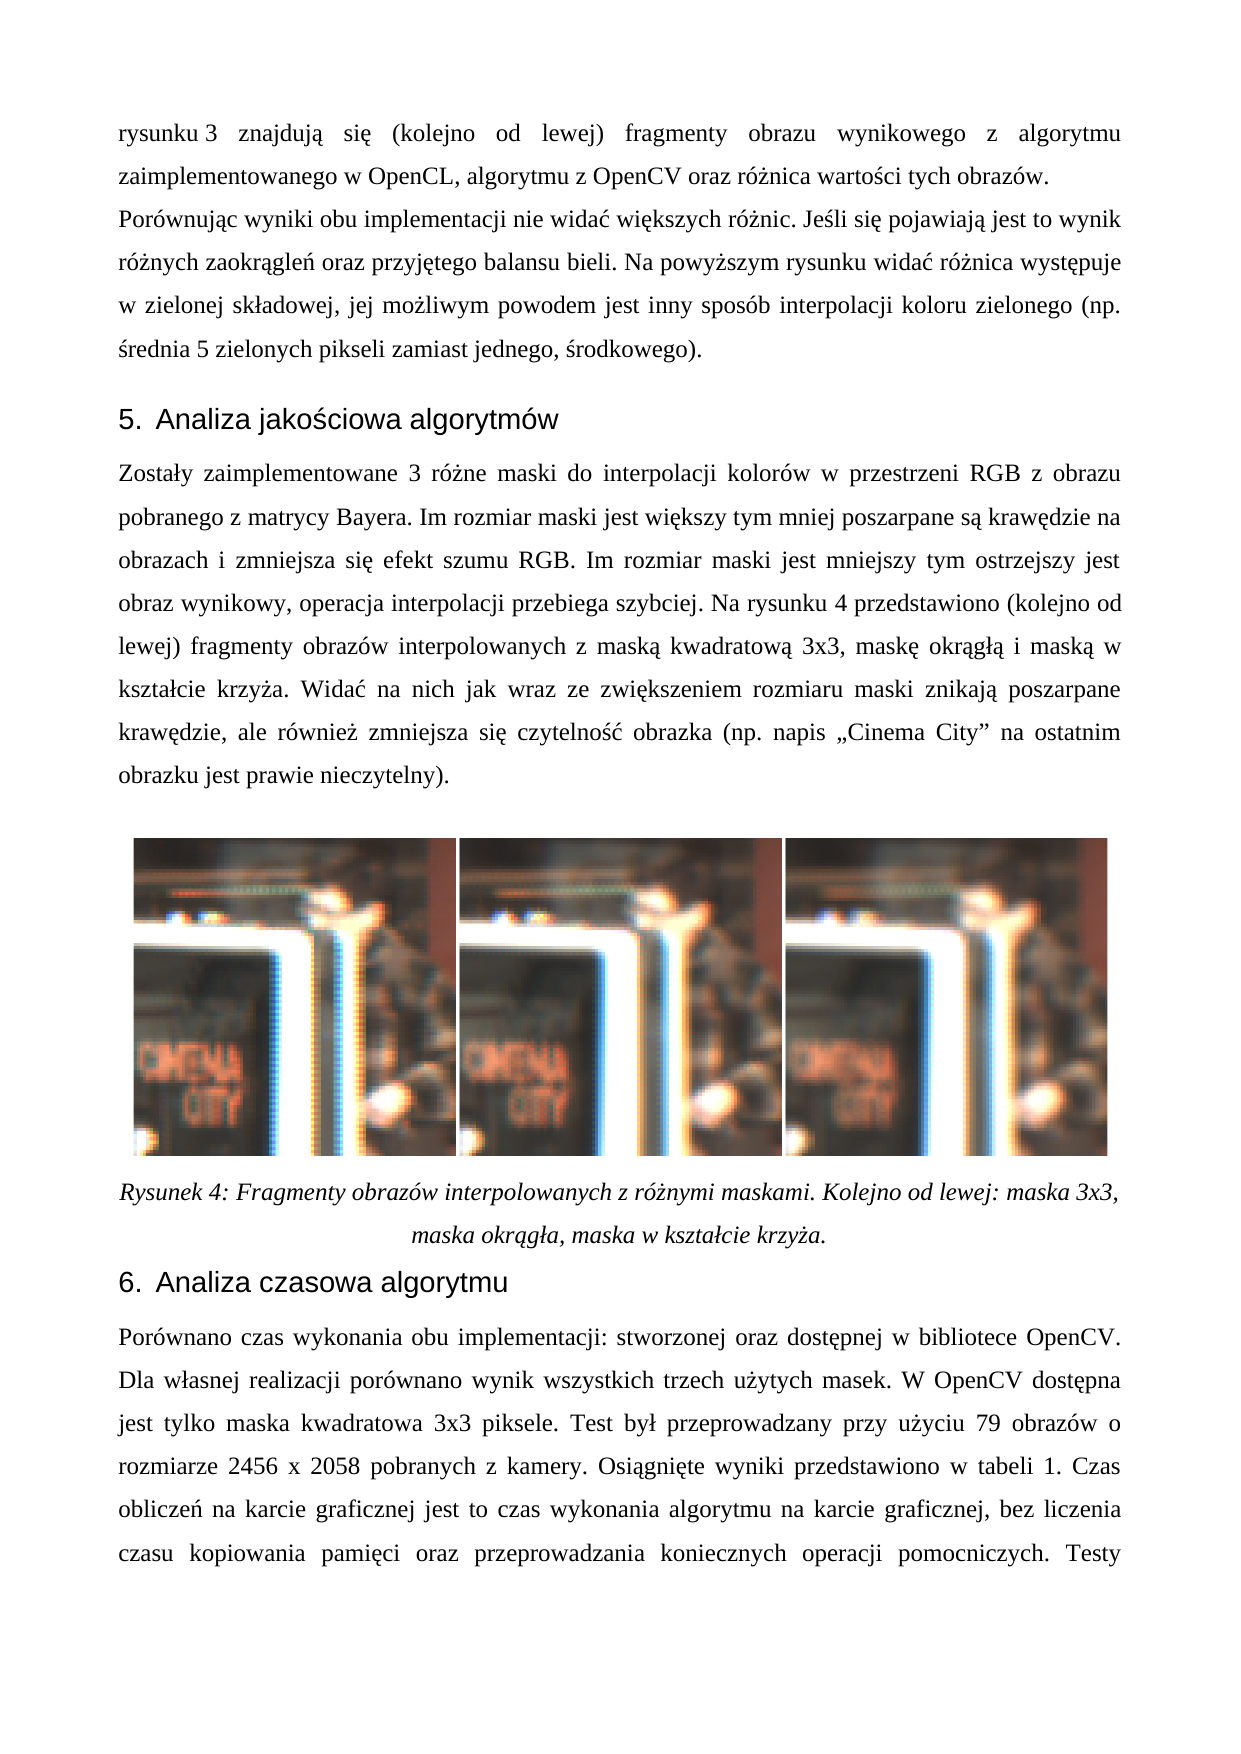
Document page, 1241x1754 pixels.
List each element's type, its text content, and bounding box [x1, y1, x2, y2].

text Porównano czas wykonania obu implementacji: stworzonej oraz dostępnej w bibliotece OpenCV. Dla własnej realizacji porównano wynik wszystkich trzech użytych masek. W OpenCV dostępna jest tylko maska kwadratowa 3x3 piksele. Test był przeprowadzany przy użyciu 79 obrazów o rozmiarze 2456 x 2058 pobranych z kamery. Osiągnięte wyniki przedstawiono w tabeli 1. Czas obliczeń na karcie graficznej jest to czas wykonania algorytmu na karcie graficznej, bez liczenia czasu kopiowania pamięci oraz przeprowadzania koniecznych operacji pomocniczych. Testy [118, 1322, 1122, 1566]
text rysunku 3 znajdują się (kolejno od lewej) fragmenty obrazu wynikowego z algorytmu zaimplementowanego w OpenCL, algorytmu z OpenCV oraz różnica wartości tych obrazów. [118, 118, 1122, 190]
subtitle Analiza czasowa algorytmu [118, 1249, 1122, 1299]
text Rysunek 4: Fragmenty obrazów interpolowanych z różnymi maskami. Kolejno od lewej: maska 3x3, maska okrągła, maska w kształcie krzyża. [118, 1163, 1122, 1249]
subtitle Analiza jakościowa algorytmów [118, 402, 1122, 435]
text Zostały zaimplementowane 3 różne maski do interpolacji kolorów w przestrzeni RGB z obrazu pobranego z matrycy Bayera. Im rozmiar maski jest większy tym mniej poszarpane są krawędzie na obrazach i zmniejsza się efekt szumu RGB. Im rozmiar maski jest mniejszy tym ostrzejszy jest obraz wynikowy, operacja interpolacji przebiega szybciej. Na rysunku 4 przedstawiono (kolejno od lewej) fragmenty obrazów interpolowanych z maską kwadratową 3x3, maskę okrągłą i maską w kształcie krzyża. Widać na nich jak wraz ze zwiększeniem rozmiaru maski znikają poszarpane krawędzie, ale również zmniejsza się czytelność obrazka (np. napis „Cinema City” na ostatnim obrazku jest prawie nieczytelny). [118, 458, 1122, 789]
text Porównując wyniki obu implementacji nie widać większych różnic. Jeśli się pojawiają jest to wynik różnych zaokrągleń oraz przyjętego balansu bieli. Na powyższym rysunku widać różnica występuje w zielonej składowej, jej możliwym powodem jest inny sposób interpolacji koloru zielonego (np. średnia 5 zielonych pikseli zamiast jednego, środkowego). [118, 204, 1122, 362]
picture [133, 838, 1108, 1156]
